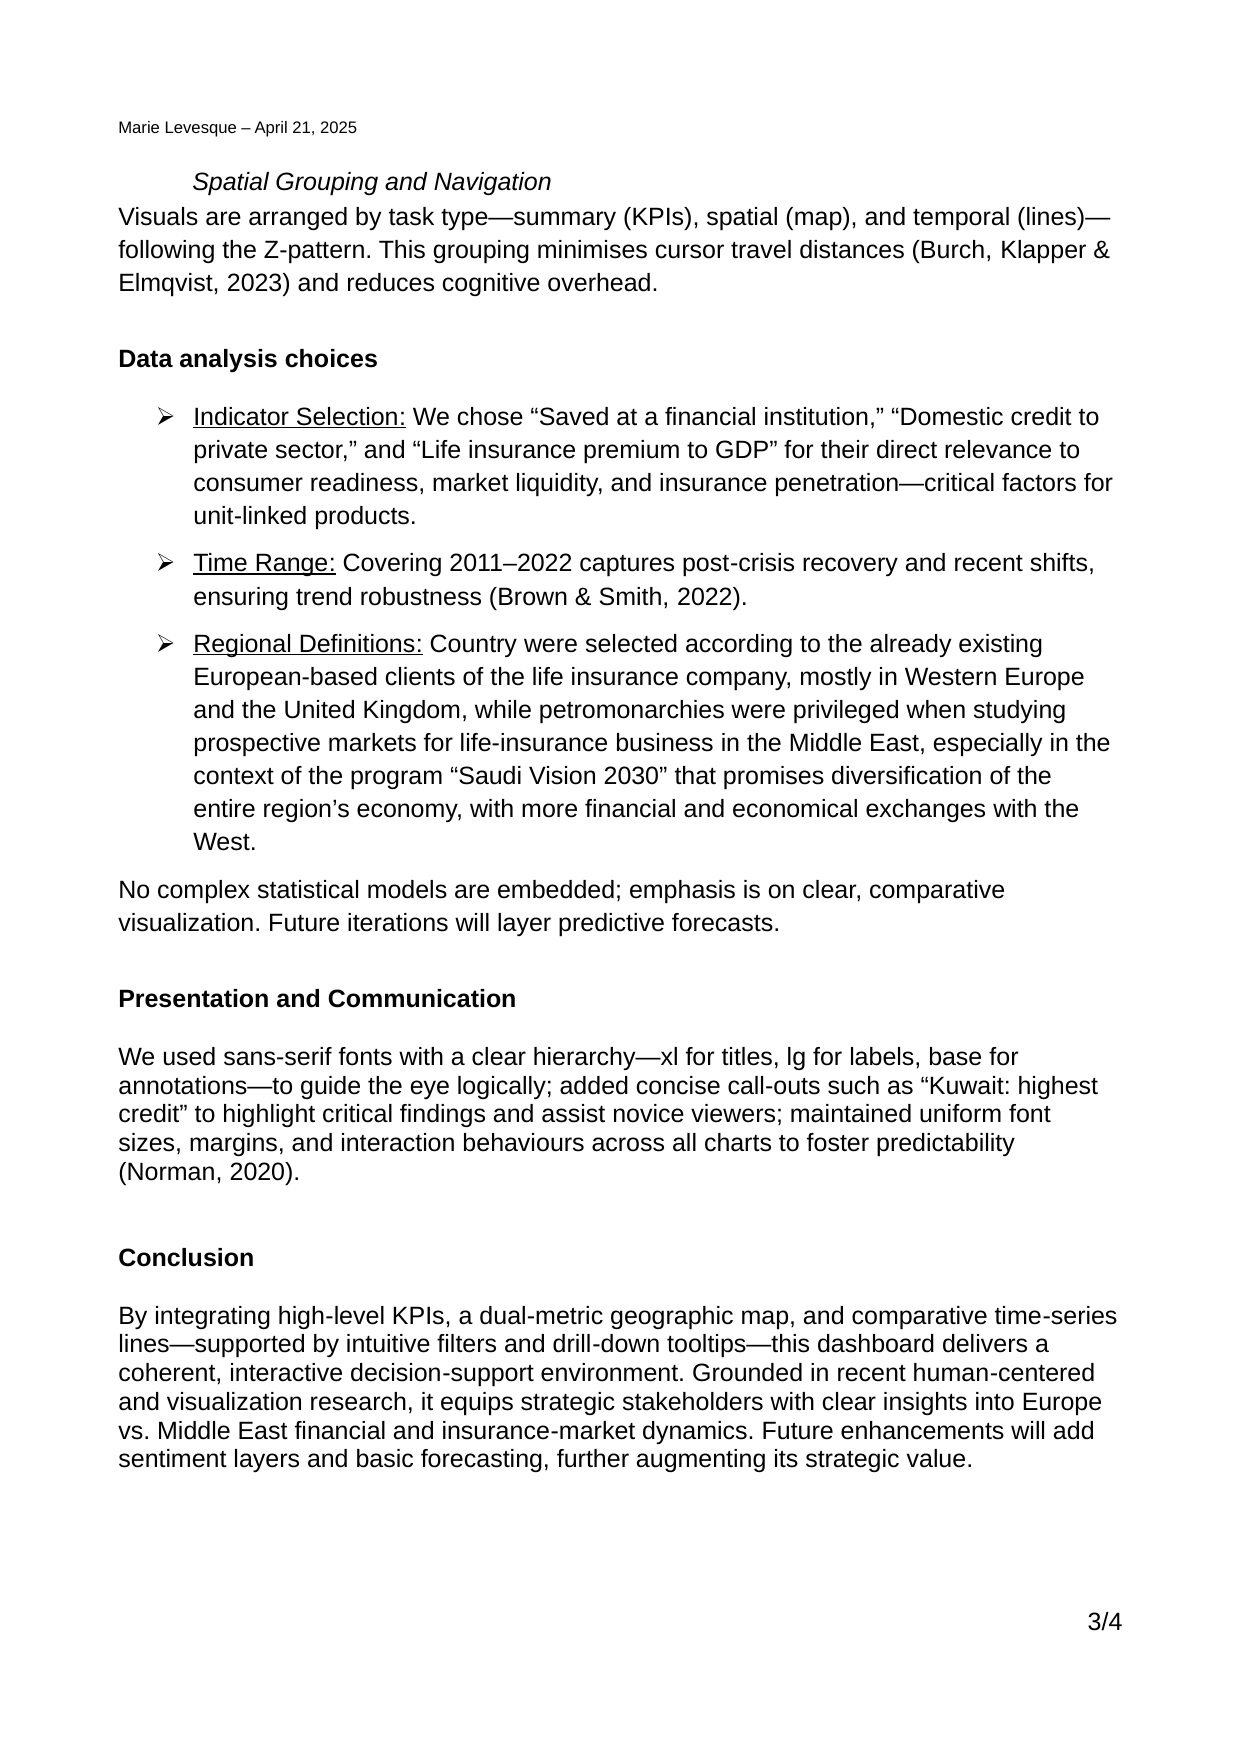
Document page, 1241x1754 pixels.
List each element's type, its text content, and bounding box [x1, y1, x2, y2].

text Data analysis choices [118, 344, 1122, 373]
text No complex statistical models are embedded; emphasis is on clear, comparative visualization. Future iterations will layer predictive forecasts. [118, 875, 1122, 937]
list Time Range: Covering 2011–2022 captures post‑crisis recovery and recent shifts, ensuring trend robustness (Brown & Smith, 2022). [156, 548, 1122, 610]
text Visuals are arranged by task type—summary (KPIs), spatial (map), and temporal (lines)—following the Z-pattern. This grouping minimises cursor travel distances (Burch, Klapper & Elmqvist, 2023) and reduces cognitive overhead. [118, 202, 1122, 297]
list Regional Definitions: Country were selected according to the already existing European-based clients of the life insurance company, mostly in Western Europe and the United Kingdom, while petromonarchies were privileged when studying prospective markets for life-insurance business in the Middle East, especially in the context of the program “Saudi Vision 2030” that promises diversification of the entire region’s economy, with more financial and economical exchanges with the West. [156, 629, 1122, 856]
text Presentation and Communication [118, 984, 1122, 1013]
text Conclusion [118, 1214, 1122, 1272]
subtitle Spatial Grouping and Navigation [118, 167, 1122, 196]
text By integrating high‑level KPIs, a dual‑metric geographic map, and comparative time‑series lines—supported by intuitive filters and drill‑down tooltips—this dashboard delivers a coherent, interactive decision‑support environment. Grounded in recent human‑centered and visualization research, it equips strategic stakeholders with clear insights into Europe vs. Middle East financial and insurance‑market dynamics. Future enhancements will add sentiment layers and basic forecasting, further augmenting its strategic value. [118, 1301, 1122, 1502]
list Indicator Selection: We chose “Saved at a financial institution,” “Domestic credit to private sector,” and “Life insurance premium to GDP” for their direct relevance to consumer readiness, market liquidity, and insurance penetration—critical factors for unit‑linked products. [156, 402, 1122, 529]
text We used sans-serif fonts with a clear hierarchy—xl for titles, lg for labels, base for annotations—to guide the eye logically; added concise call-outs such as “Kuwait: highest credit” to highlight critical findings and assist novice viewers; maintained uniform font sizes, margins, and interaction behaviours across all charts to foster predictability (Norman, 2020). [118, 1042, 1122, 1214]
